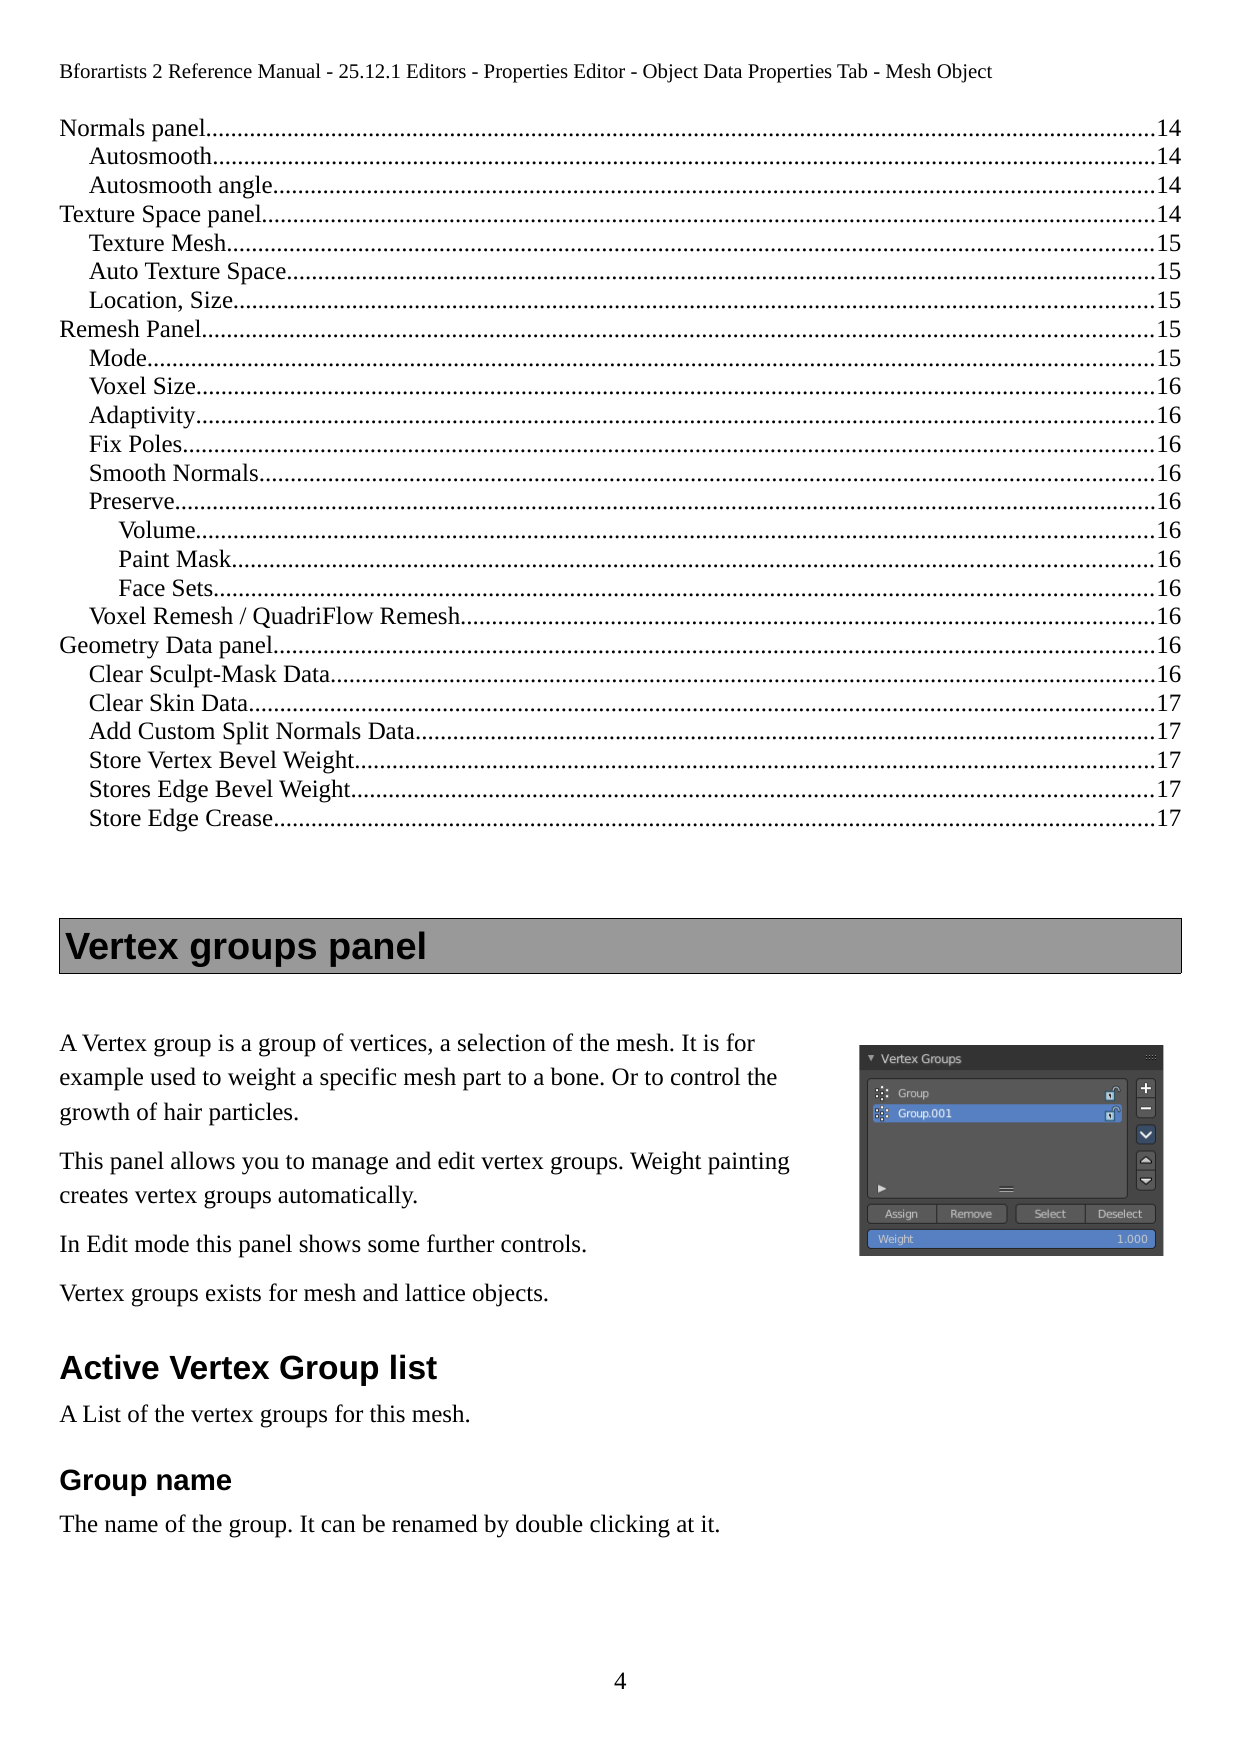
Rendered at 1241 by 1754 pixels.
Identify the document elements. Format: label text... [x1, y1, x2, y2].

text Autosmooth angle 14 [88, 170, 1181, 199]
text The name of the group. It can be renamed by double clicking at it. [59, 1509, 1181, 1538]
subtitle Active Vertex Group list [59, 1348, 1181, 1387]
text This panel allows you to manage and edit vertex groups. Weight painting creates vertex groups automatically. [59, 1146, 859, 1209]
table_header Vertex groups panel [60, 919, 1181, 973]
text Vertex groups exists for mesh and lattice objects. [59, 1278, 1181, 1307]
text Fix Poles 16 [88, 429, 1181, 458]
text Voxel Remesh / QuadriFlow Remesh 16 [88, 601, 1181, 630]
text Auto Texture Space 15 [88, 256, 1181, 285]
text Normals panel 14 [59, 113, 1181, 141]
text Smooth Normals 16 [88, 458, 1181, 486]
text Remesh Panel 15 [59, 314, 1181, 343]
text Volume 16 [118, 515, 1181, 544]
text Stores Edge Bevel Weight 17 [88, 774, 1181, 803]
subtitle Group name [59, 1463, 1181, 1497]
text In Edit mode this panel shows some further controls. [59, 1229, 1181, 1258]
text Location, Size 15 [88, 285, 1181, 314]
picture [859, 1045, 1164, 1256]
text Geometry Data panel 16 [59, 630, 1181, 659]
text Clear Sculpt-Mask Data 16 [88, 659, 1181, 688]
text Store Edge Crease 17 [88, 803, 1181, 831]
text Mode 15 [88, 343, 1181, 371]
text Texture Mesh 15 [88, 228, 1181, 256]
text Clear Skin Data 17 [88, 688, 1181, 716]
text Adaptivity 16 [88, 400, 1181, 429]
text Store Vertex Bevel Weight 17 [88, 745, 1181, 774]
text Texture Space panel 14 [59, 199, 1181, 228]
text A List of the vertex groups for this mesh. [59, 1399, 1181, 1428]
text Paint Mask 16 [118, 544, 1181, 573]
text Preserve 16 [88, 486, 1181, 515]
text Autosmooth 14 [88, 141, 1181, 170]
text Voxel Size 16 [88, 371, 1181, 400]
text Add Custom Split Normals Data 17 [88, 716, 1181, 745]
text A Vertex group is a group of vertices, a selection of the mesh. It is for example used to weight a specific mesh part to a bone. Or to control the growth of hair particles. [59, 1028, 1181, 1125]
text Face Sets 16 [118, 573, 1181, 601]
